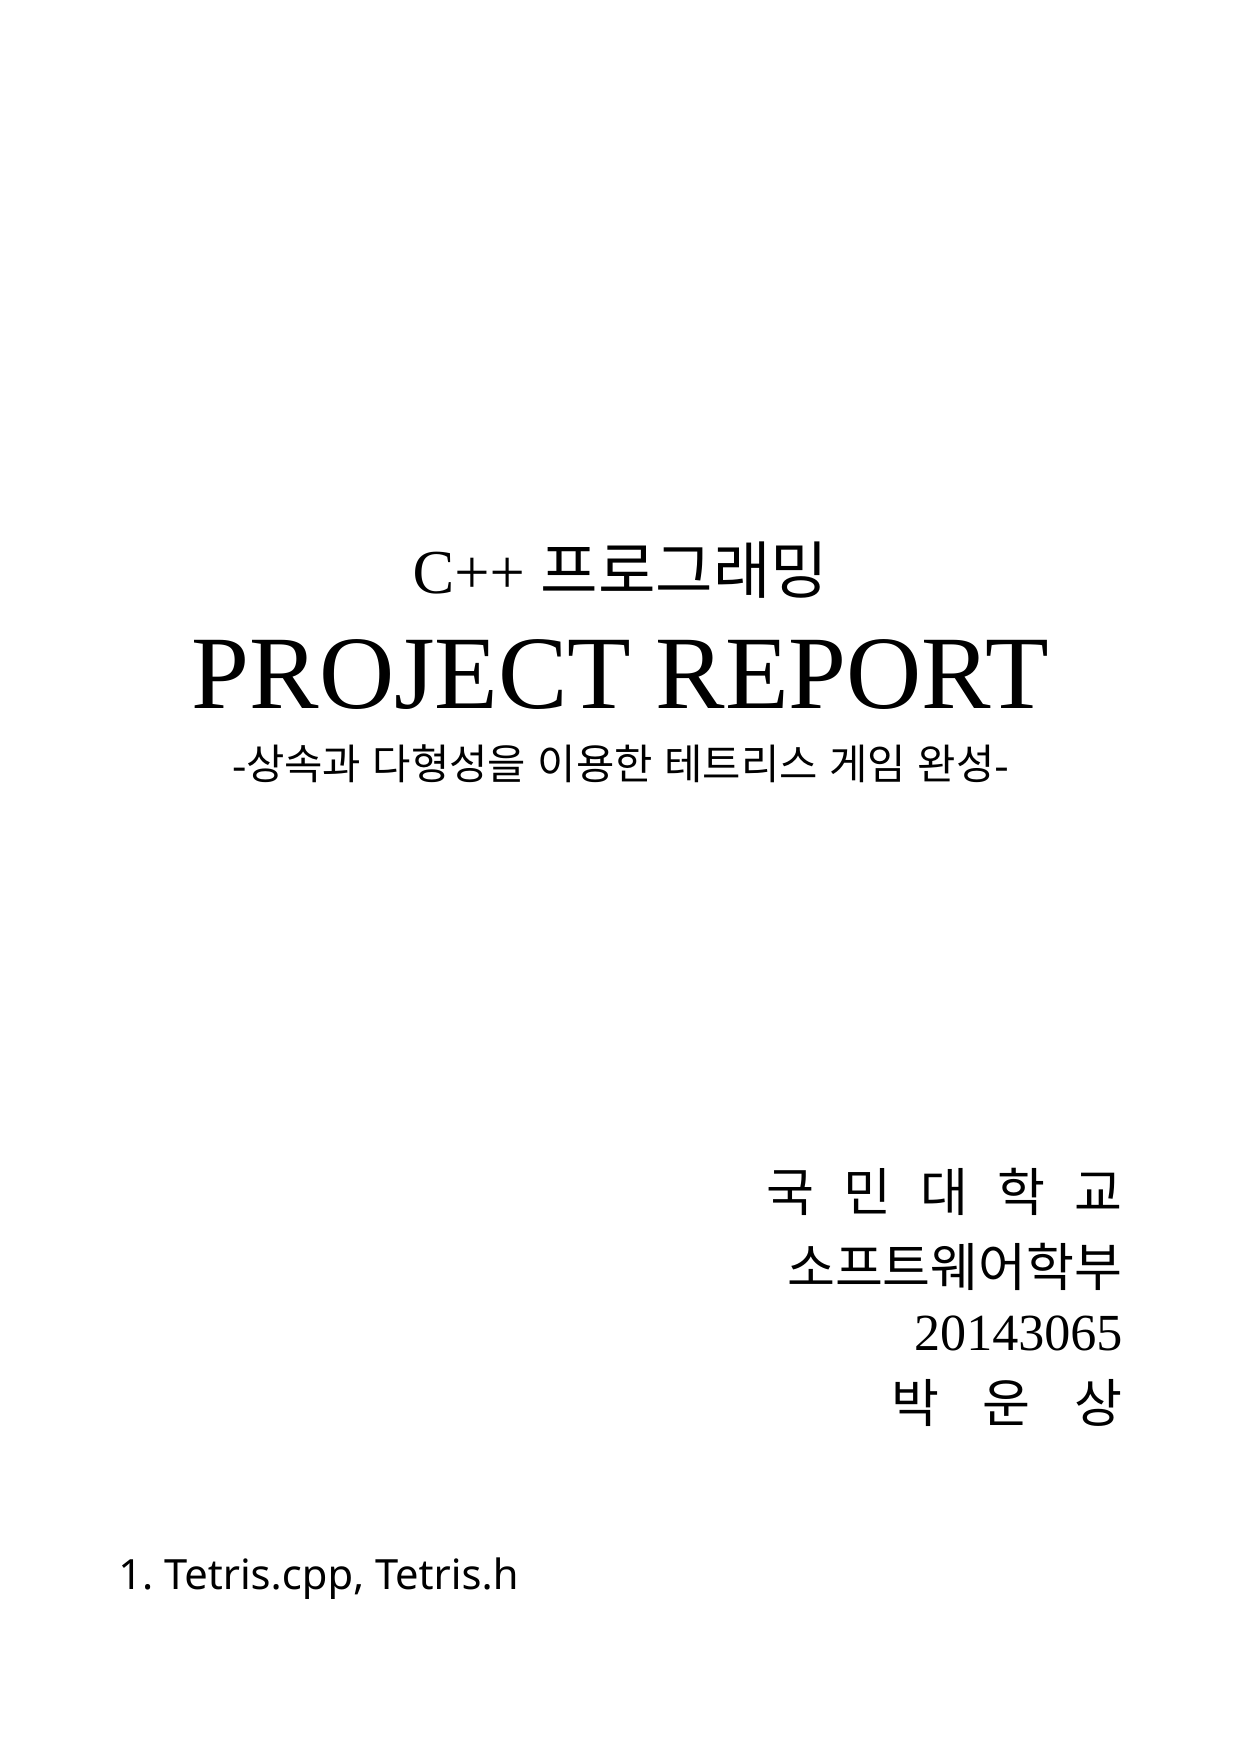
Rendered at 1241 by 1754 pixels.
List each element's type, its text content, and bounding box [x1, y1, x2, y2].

text 20143065 [118, 1302, 1122, 1362]
text 국 민 대 학 교 [118, 1151, 1122, 1226]
text 1. Tetris.cpp, Tetris.h [118, 1545, 1122, 1602]
text C++ 프로그래밍 [118, 521, 1122, 611]
text 박 운 상 [118, 1362, 1122, 1437]
text 소프트웨어학부 [118, 1226, 1122, 1302]
text PROJECT REPORT [118, 611, 1122, 731]
text -상속과 다형성을 이용한 테트리스 게임 완성- [118, 731, 1122, 791]
